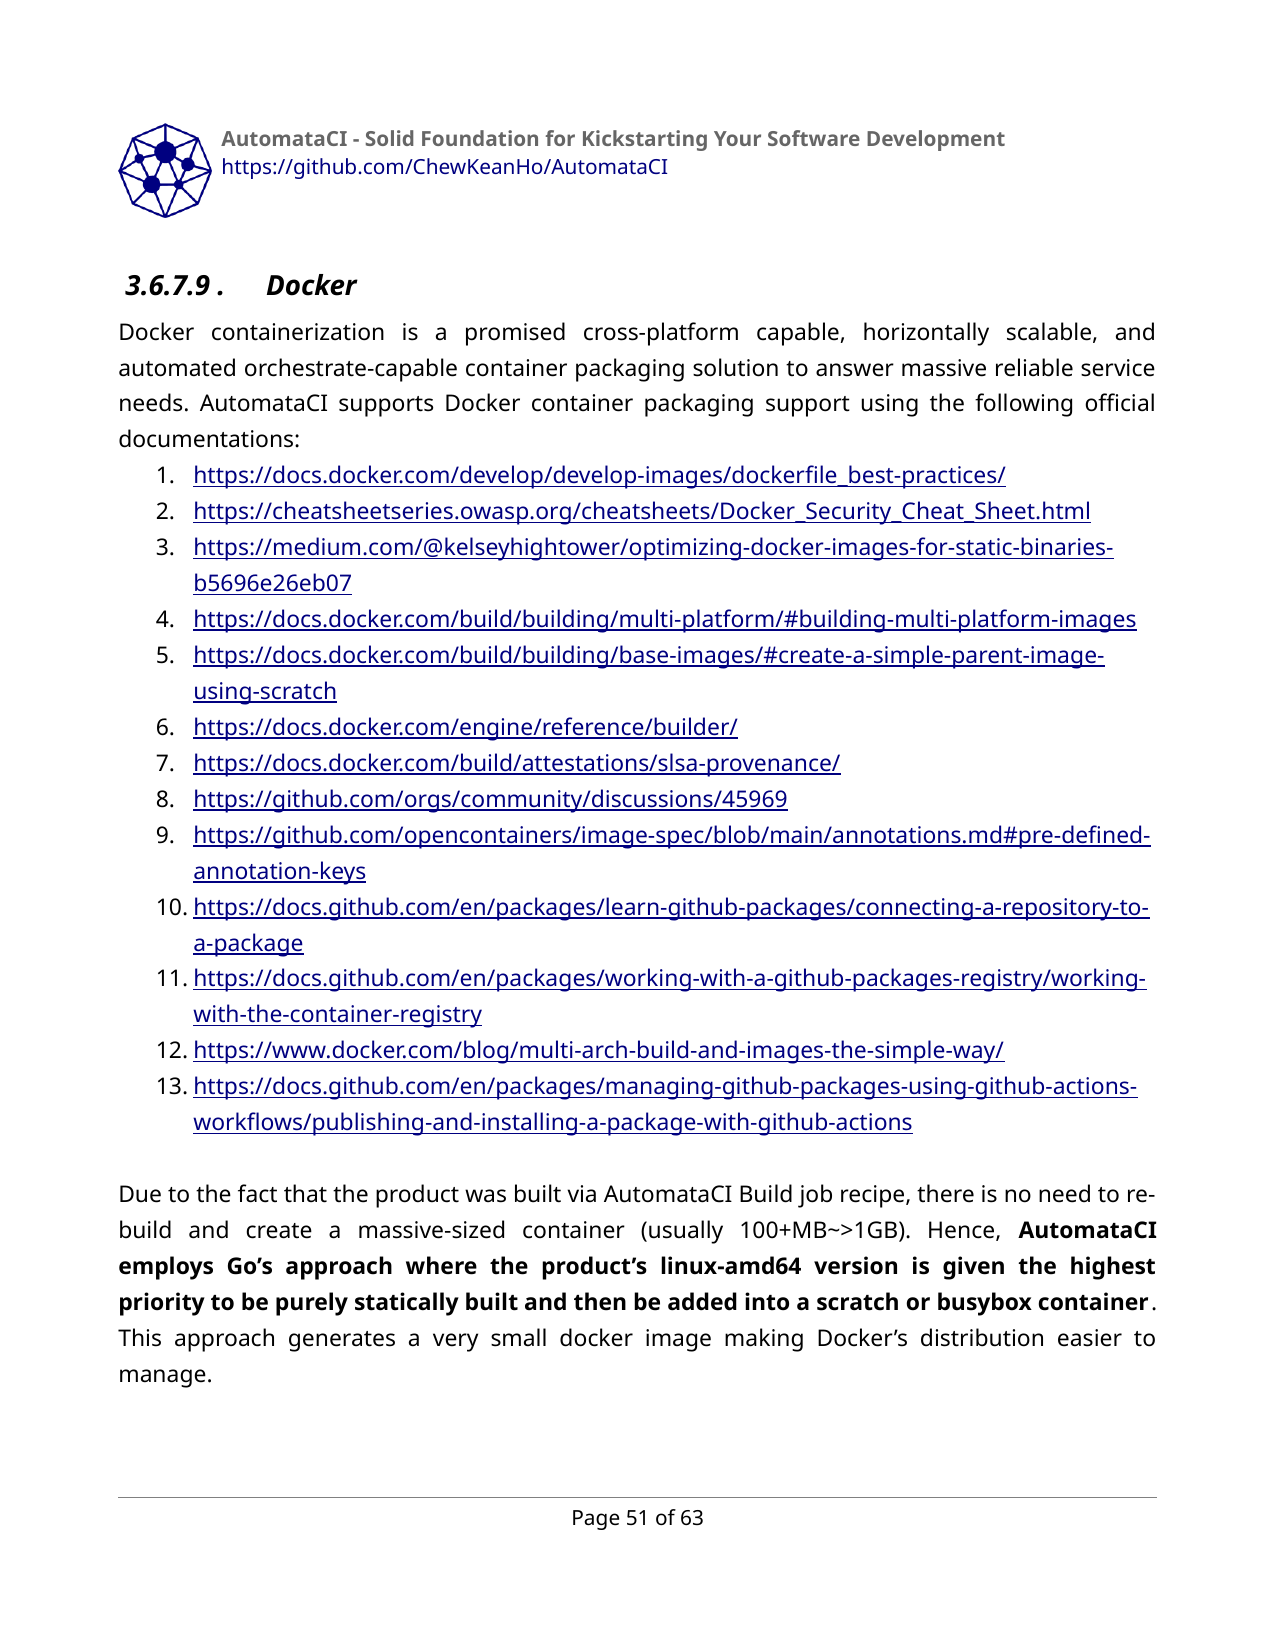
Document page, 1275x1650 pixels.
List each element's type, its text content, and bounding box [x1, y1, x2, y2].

list https://docs.docker.com/engine/reference/builder/ [156, 711, 1157, 742]
list https://docs.github.com/en/packages/learn-github-packages/connecting-a-repository-to-a-package [156, 891, 1157, 958]
list https://github.com/opencontainers/image-spec/blob/main/annotations.md#pre-defined-annotation-keys [156, 819, 1157, 886]
text Due to the fact that the product was built via AutomataCI Build job recipe, there is no need to re-build and create a massive-sized container (usually 100+MB~>1GB). Hence, AutomataCI employs Go’s approach where the product’s linux-amd64 version is given the highest priority to be purely statically built and then be added into a scratch or busybox container. This approach generates a very small docker image making Docker’s distribution easier to manage. [118, 1178, 1157, 1389]
list https://github.com/orgs/community/discussions/45969 [156, 783, 1157, 814]
list https://docs.docker.com/build/building/base-images/#create-a-simple-parent-image-using-scratch [156, 639, 1157, 706]
list https://medium.com/@kelseyhightower/optimizing-docker-images-for-static-binaries-b5696e26eb07 [156, 531, 1157, 598]
list https://docs.github.com/en/packages/working-with-a-github-packages-registry/working-with-the-container-registry [156, 962, 1157, 1029]
list https://docs.docker.com/develop/develop-images/dockerfile_best-practices/ [156, 459, 1157, 491]
list https://www.docker.com/blog/multi-arch-build-and-images-the-simple-way/ [156, 1034, 1157, 1066]
list https://cheatsheetseries.owasp.org/cheatsheets/Docker_Security_Cheat_Sheet.html [156, 495, 1157, 526]
subtitle Docker [118, 265, 1157, 303]
list https://docs.docker.com/build/building/multi-platform/#building-multi-platform-images [156, 603, 1157, 634]
text Docker containerization is a promised cross-platform capable, horizontally scalable, and automated orchestrate-capable container packaging solution to answer massive reliable service needs. AutomataCI supports Docker container packaging support using the following official documentations: [118, 316, 1157, 454]
picture [118, 123, 212, 218]
list https://docs.docker.com/build/attestations/slsa-provenance/ [156, 747, 1157, 778]
list https://docs.github.com/en/packages/managing-github-packages-using-github-actions-workflows/publishing-and-installing-a-package-with-github-actions [156, 1070, 1157, 1137]
